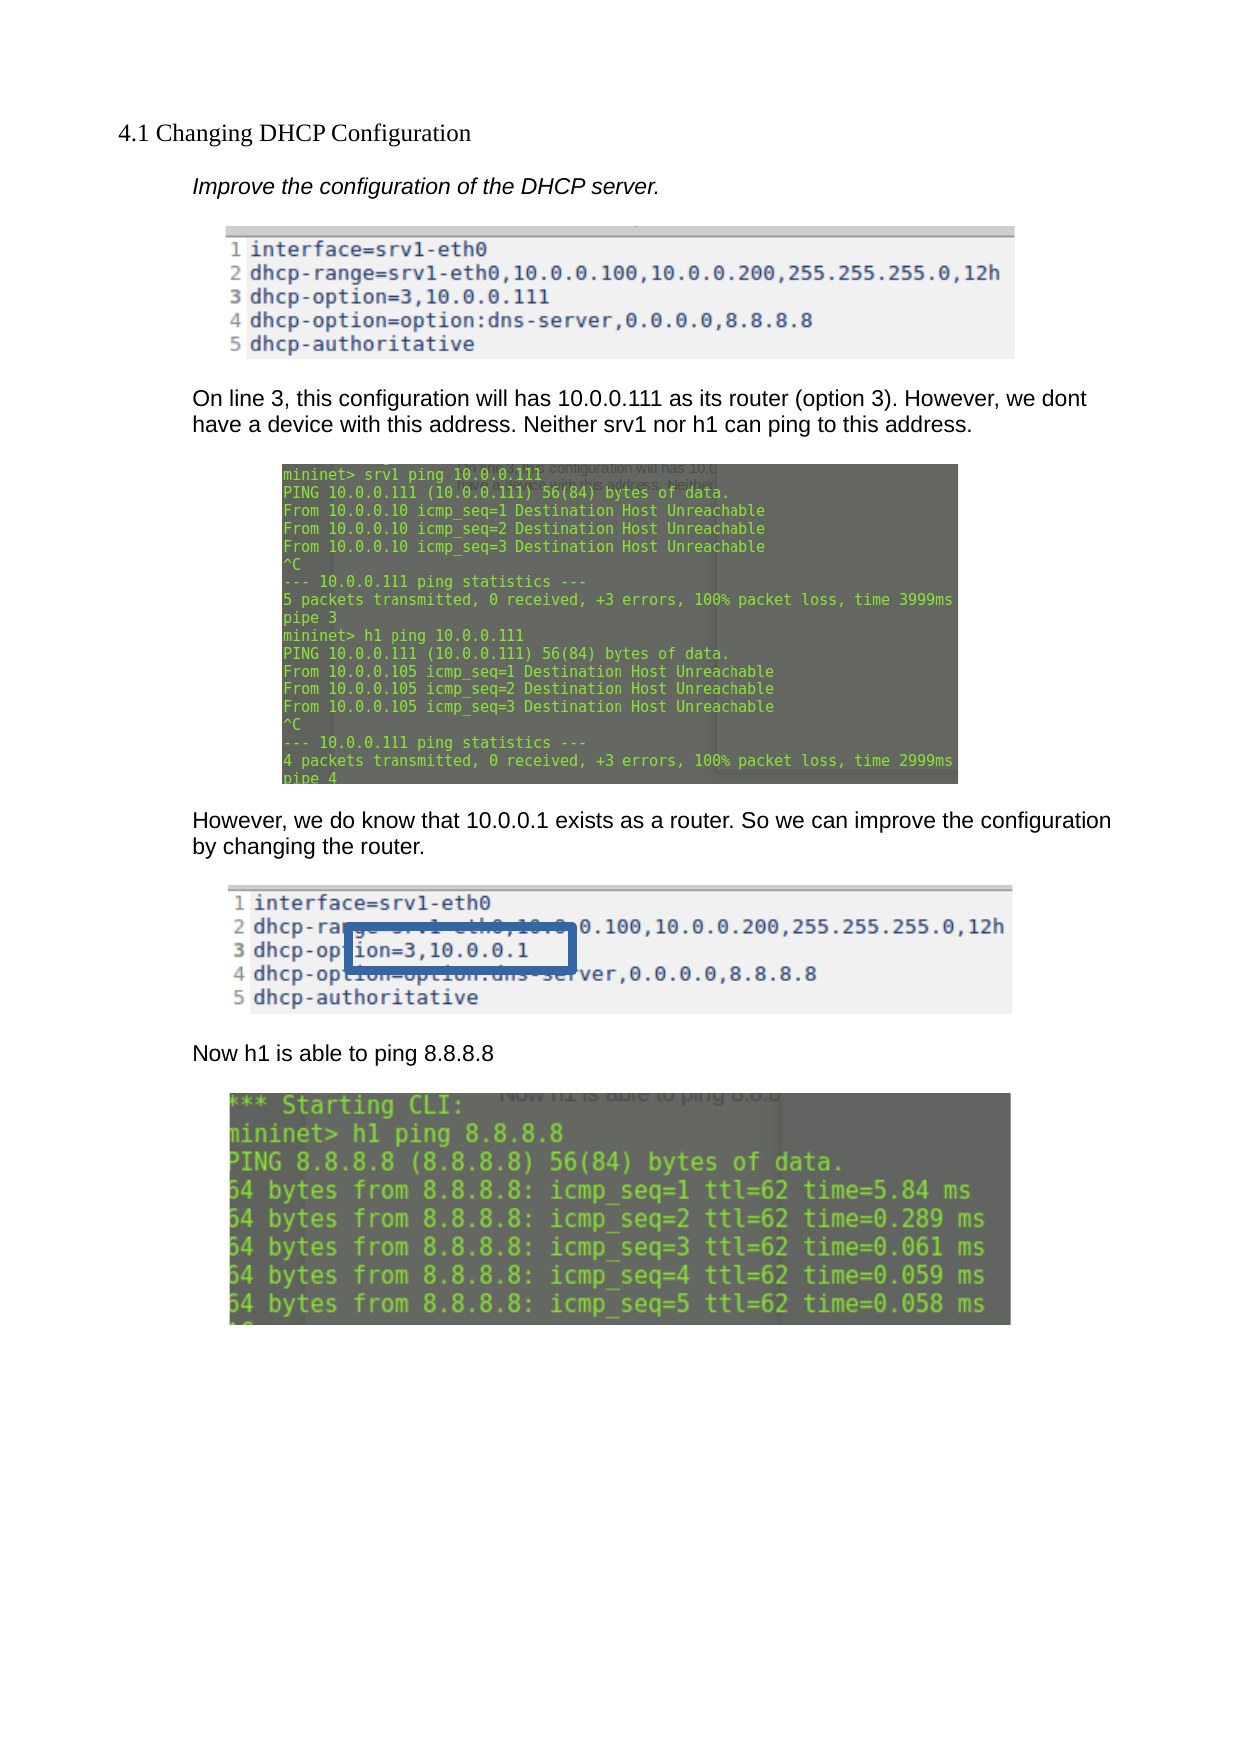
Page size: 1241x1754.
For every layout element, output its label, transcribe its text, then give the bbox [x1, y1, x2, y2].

text 4.1 Changing DHCP Configuration [118, 118, 1122, 147]
text Now h1 is able to ping 8.8.8.8 [118, 1040, 1122, 1067]
text On line 3, this configuration will has 10.0.0.111 as its router (option 3). However, we dont have a device with this address. Neither srv1 nor h1 can ping to this address. [118, 385, 1122, 438]
picture [282, 464, 959, 784]
picture [227, 885, 1013, 1014]
picture [229, 1093, 1011, 1325]
picture [225, 226, 1015, 359]
text Improve the configuration of the DHCP server. [118, 173, 1122, 199]
text However, we do know that 10.0.0.1 exists as a router. So we can improve the configuration by changing the router. [118, 807, 1122, 859]
